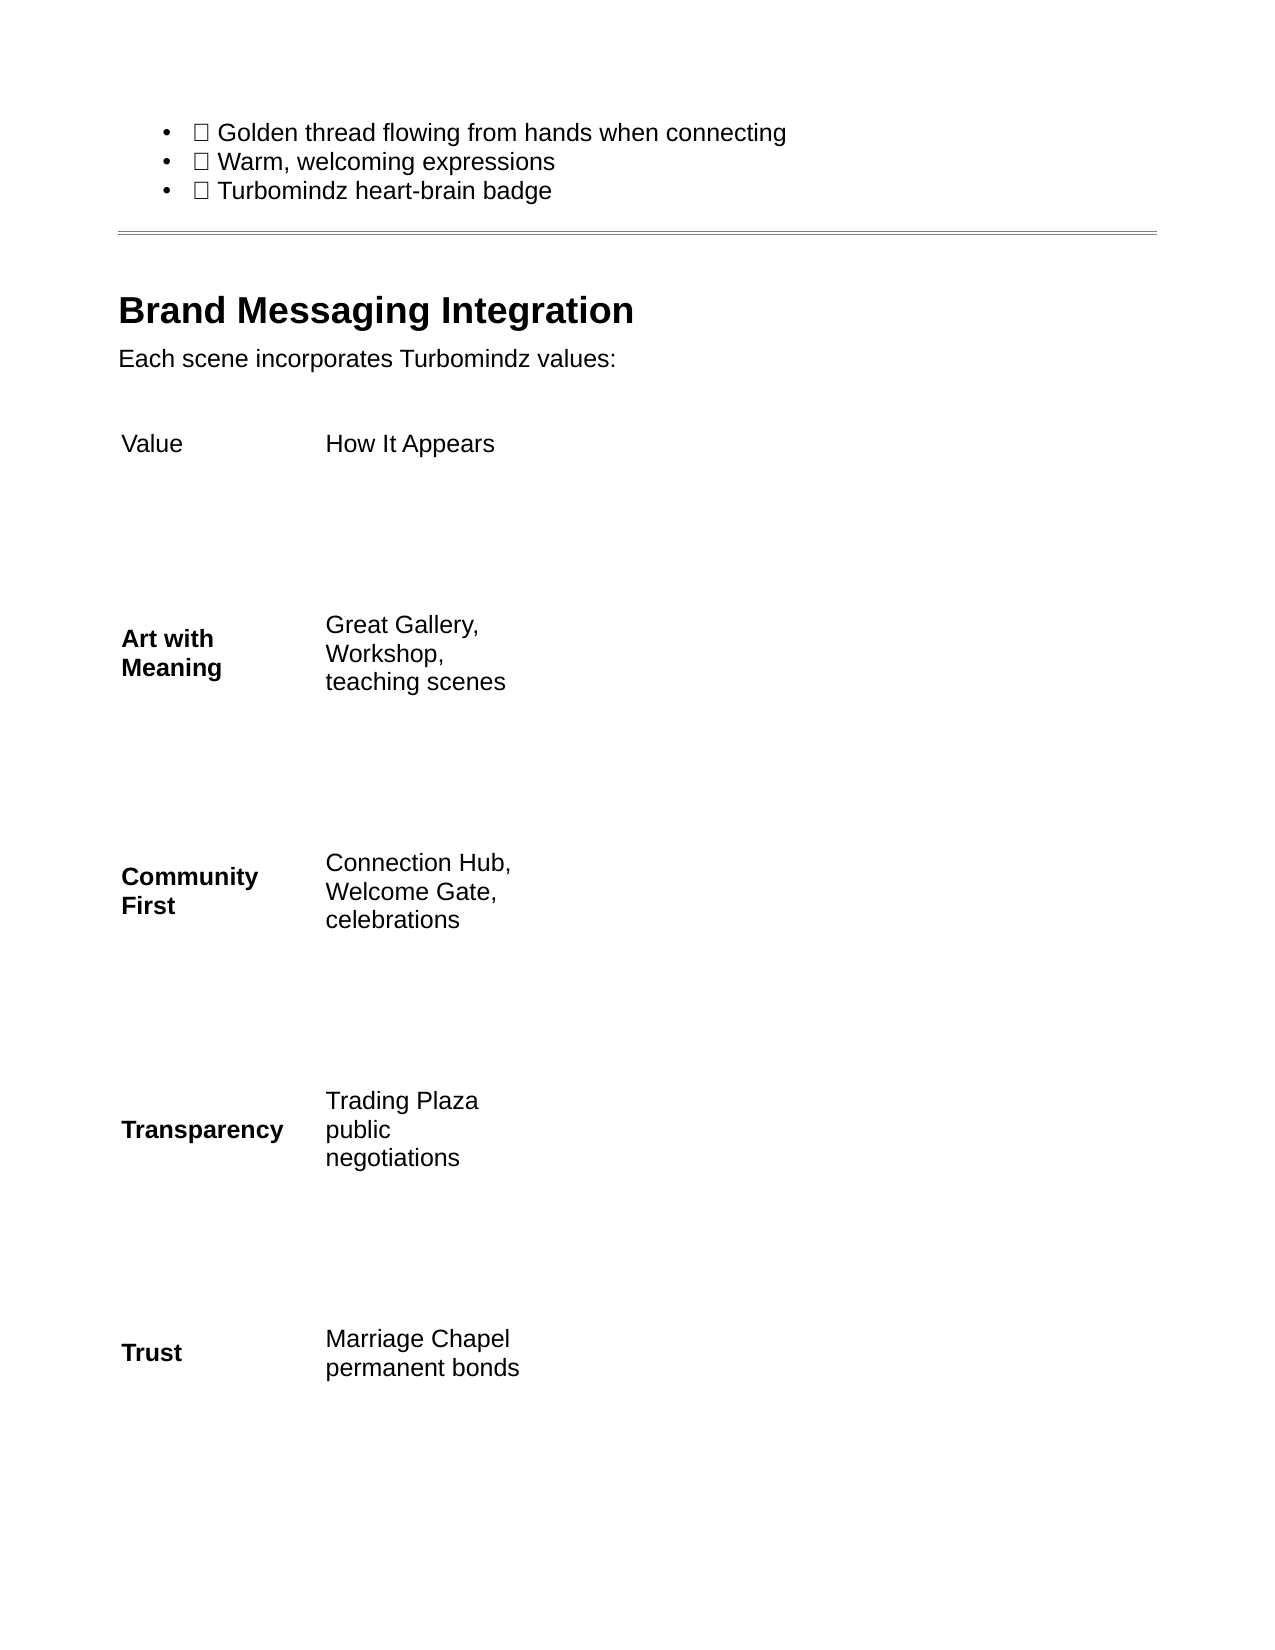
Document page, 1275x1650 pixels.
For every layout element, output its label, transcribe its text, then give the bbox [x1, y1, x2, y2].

table_cell Transparency [118, 1083, 322, 1321]
text Each scene incorporates Turbomindz values: [118, 344, 1157, 373]
table_cell Trust [118, 1321, 322, 1530]
table_cell Marriage Chapel permanent bonds [323, 1321, 530, 1530]
table_cell Community First [118, 845, 322, 1083]
list ✅ Warm, welcoming expressions [162, 147, 1157, 176]
list ✅ Turbomindz heart-brain badge [162, 176, 1157, 205]
table_header How It Appears [323, 426, 530, 607]
table_cell Connection Hub, Welcome Gate, celebrations [323, 845, 530, 1083]
table_cell Art with Meaning [118, 607, 322, 845]
list ✅ Golden thread flowing from hands when connecting [162, 118, 1157, 147]
table_cell Trading Plaza public negotiations [323, 1083, 530, 1321]
table_header Value [118, 426, 322, 607]
table_cell Great Gallery, Workshop, teaching scenes [323, 607, 530, 845]
subtitle Brand Messaging Integration [118, 288, 1157, 331]
